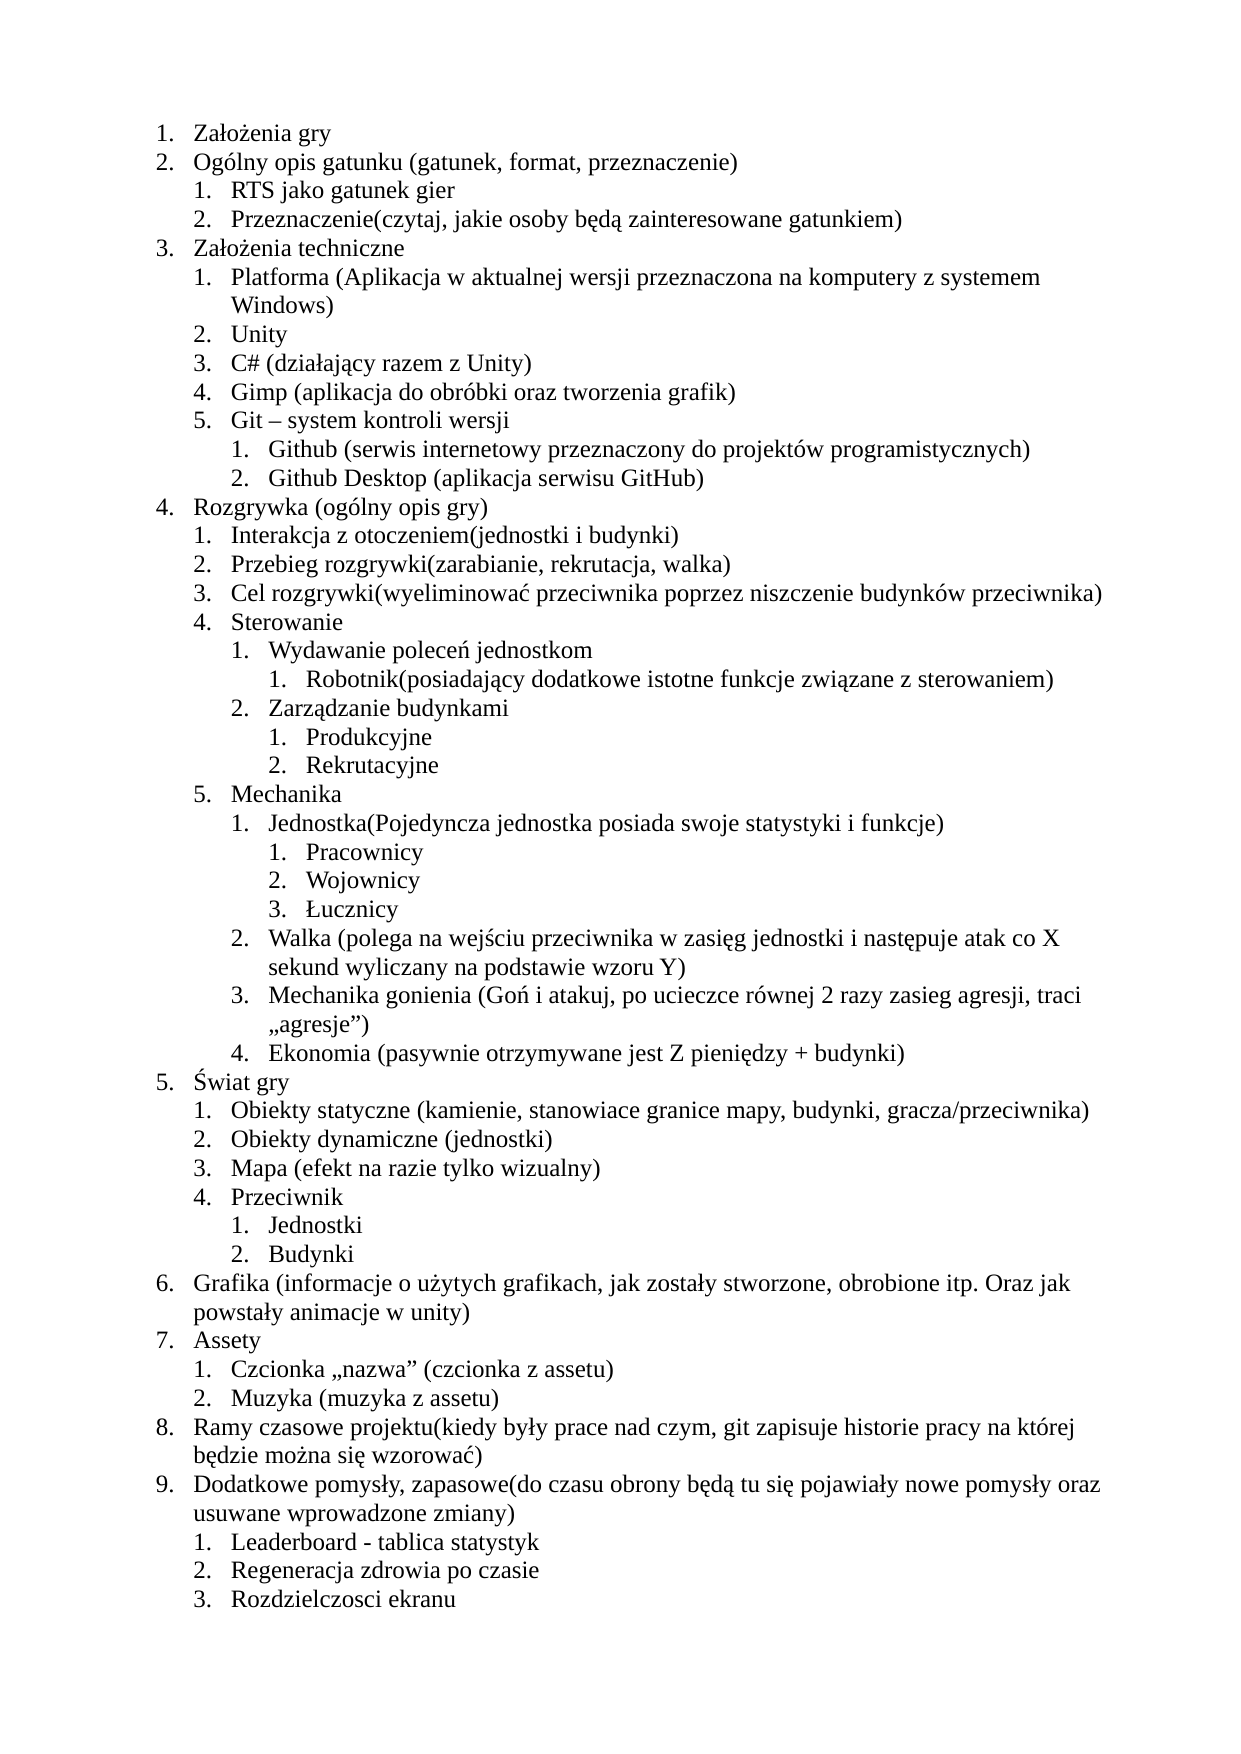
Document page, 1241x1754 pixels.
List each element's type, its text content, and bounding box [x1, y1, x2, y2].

list Sterowanie [193, 607, 1122, 636]
list Platforma (Aplikacja w aktualnej wersji przeznaczona na komputery z systemem Windows) [193, 262, 1122, 319]
list Github (serwis internetowy przeznaczony do projektów programistycznych) [231, 434, 1122, 463]
list Interakcja z otoczeniem(jednostki i budynki) [193, 521, 1122, 549]
list Jednostki [231, 1211, 1122, 1239]
list Przebieg rozgrywki(zarabianie, rekrutacja, walka) [193, 549, 1122, 578]
list Rozdzielczosci ekranu [193, 1584, 1122, 1613]
list Muzyka (muzyka z assetu) [193, 1383, 1122, 1412]
list Wojownicy [268, 866, 1122, 894]
list Gimp (aplikacja do obróbki oraz tworzenia grafik) [193, 377, 1122, 406]
list Założenia gry [156, 118, 1122, 147]
list Świat gry [156, 1067, 1122, 1096]
list Obiekty dynamiczne (jednostki) [193, 1124, 1122, 1153]
list Rekrutacyjne [268, 751, 1122, 779]
list Assety [156, 1326, 1122, 1354]
list Walka (polega na wejściu przeciwnika w zasięg jednostki i następuje atak co X sekund wyliczany na podstawie wzoru Y) [231, 923, 1122, 981]
list Grafika (informacje o użytych grafikach, jak zostały stworzone, obrobione itp. Oraz jak powstały animacje w unity) [156, 1268, 1122, 1326]
list Zarządzanie budynkami [231, 693, 1122, 722]
list Założenia techniczne [156, 233, 1122, 262]
list Ogólny opis gatunku (gatunek, format, przeznaczenie) [156, 147, 1122, 176]
list Ekonomia (pasywnie otrzymywane jest Z pieniędzy + budynki) [231, 1038, 1122, 1067]
list Budynki [231, 1239, 1122, 1268]
list Łucznicy [268, 894, 1122, 923]
list Przeznaczenie(czytaj, jakie osoby będą zainteresowane gatunkiem) [193, 204, 1122, 233]
list Cel rozgrywki(wyeliminować przeciwnika poprzez niszczenie budynków przeciwnika) [193, 578, 1122, 607]
list Unity [193, 319, 1122, 348]
list Czcionka „nazwa” (czcionka z assetu) [193, 1354, 1122, 1383]
list Mapa (efekt na razie tylko wizualny) [193, 1153, 1122, 1182]
list Github Desktop (aplikacja serwisu GitHub) [231, 463, 1122, 492]
list Mechanika gonienia (Goń i atakuj, po ucieczce równej 2 razy zasieg agresji, traci „agresje”) [231, 981, 1122, 1038]
list Regeneracja zdrowia po czasie [193, 1556, 1122, 1584]
list Wydawanie poleceń jednostkom [231, 636, 1122, 664]
list Leaderboard - tablica statystyk [193, 1527, 1122, 1556]
list Obiekty statyczne (kamienie, stanowiace granice mapy, budynki, gracza/przeciwnika) [193, 1096, 1122, 1124]
list RTS jako gatunek gier [193, 176, 1122, 204]
list Rozgrywka (ogólny opis gry) [156, 492, 1122, 521]
list Produkcyjne [268, 722, 1122, 751]
list Przeciwnik [193, 1182, 1122, 1211]
list Robotnik(posiadający dodatkowe istotne funkcje związane z sterowaniem) [268, 664, 1122, 693]
list Ramy czasowe projektu(kiedy były prace nad czym, git zapisuje historie pracy na której będzie można się wzorować) [156, 1412, 1122, 1469]
list Mechanika [193, 779, 1122, 808]
list C# (działający razem z Unity) [193, 348, 1122, 377]
list Pracownicy [268, 837, 1122, 866]
list Dodatkowe pomysły, zapasowe(do czasu obrony będą tu się pojawiały nowe pomysły oraz usuwane wprowadzone zmiany) [156, 1469, 1122, 1527]
list Jednostka(Pojedyncza jednostka posiada swoje statystyki i funkcje) [231, 808, 1122, 837]
list Git – system kontroli wersji [193, 406, 1122, 434]
